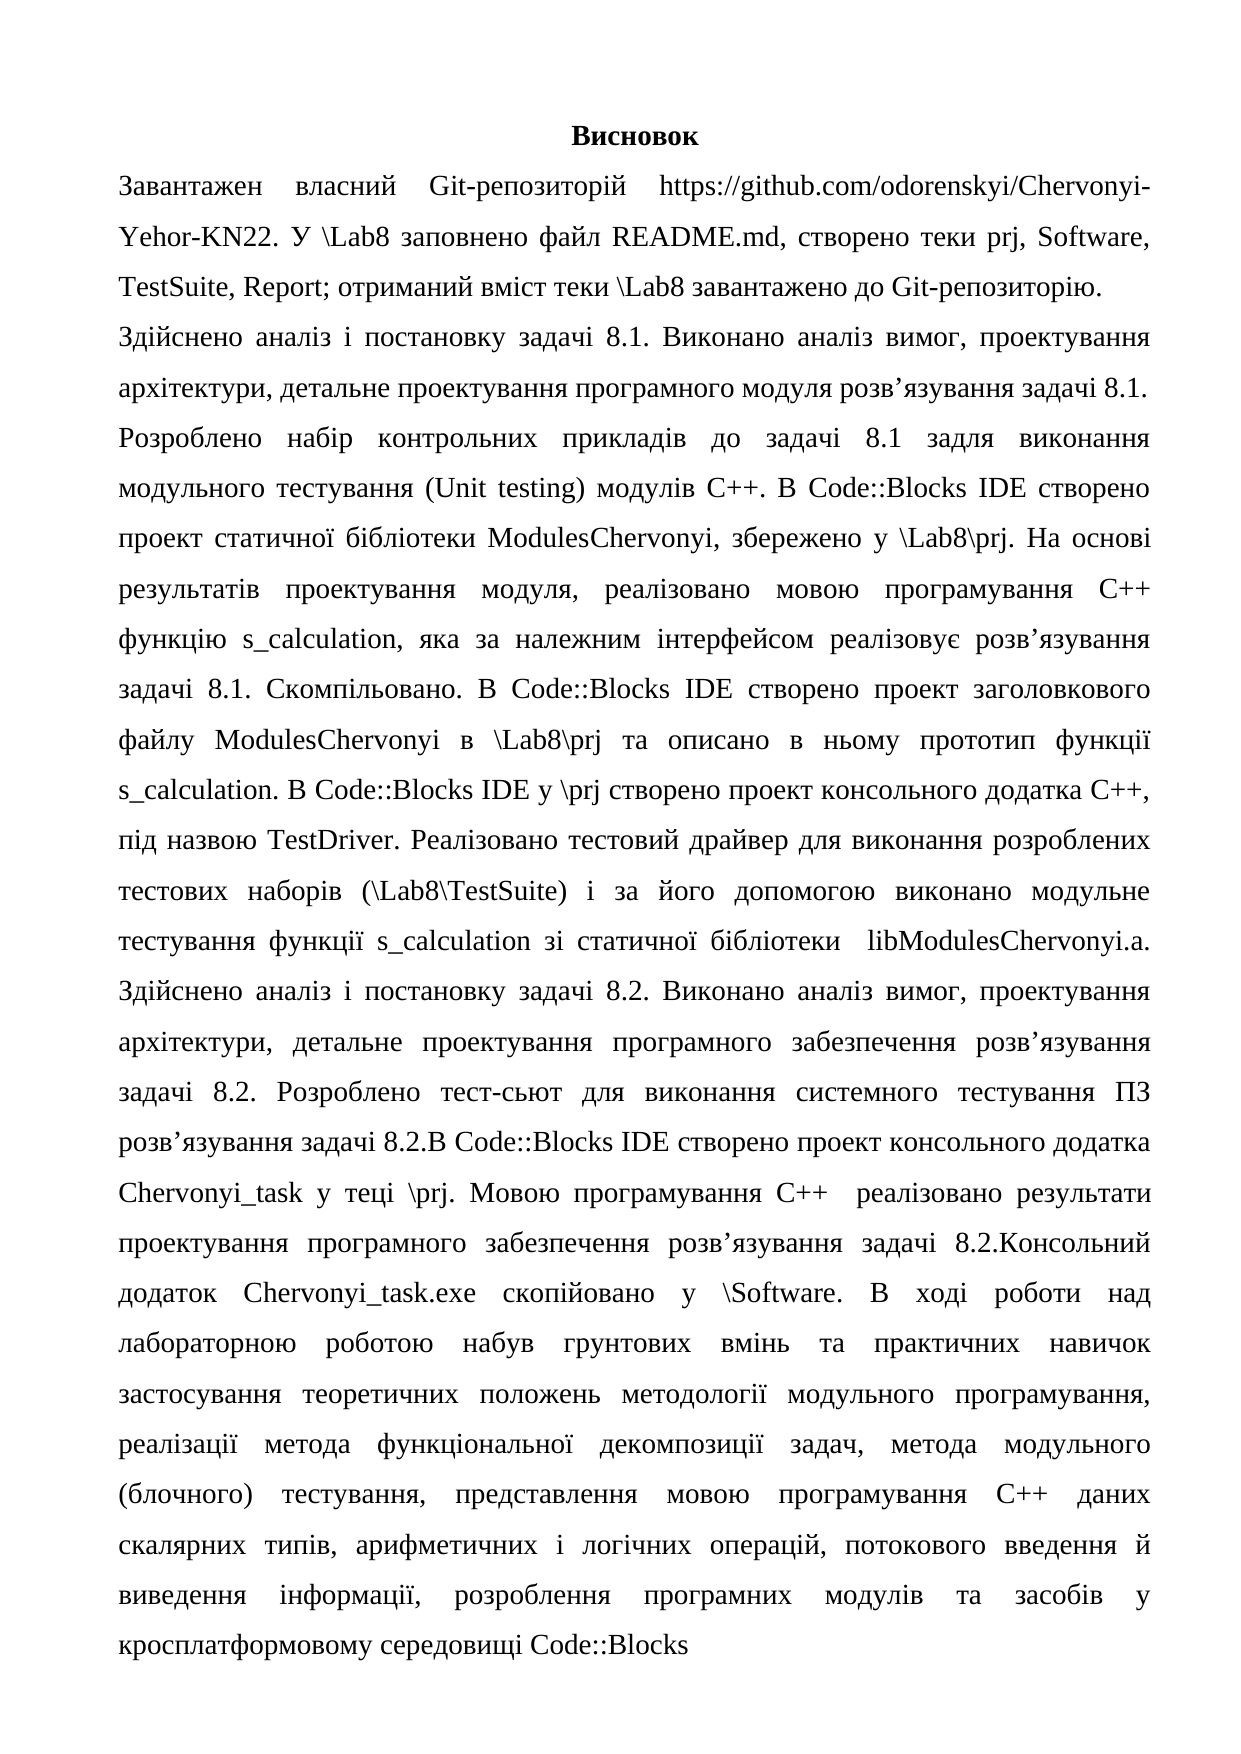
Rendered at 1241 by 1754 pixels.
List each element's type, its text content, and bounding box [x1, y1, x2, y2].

text Розроблено набір контрольних прикладів до задачі 8.1 задля виконання модульного тестування (Unit testing) модулів С++. В Code::Blocks IDE створено проект статичної бібліотеки ModulesChervonyi, збережено у \Lab8\prj. На основі результатів проектування модуля, реалізовано мовою програмування С++ функцію s_calculation, яка за належним інтерфейсом реалізовує розв’язування задачі 8.1. Скомпільовано. В Code::Blocks IDE створено проект заголовкового файлу ModulesChervonyi в \Lab8\prj та описано в ньому прототип функції s_calculation. В Code::Blocks IDE у \prj створено проект консольного додатка С++, під назвою TestDriver. Реалізовано тестовий драйвер для виконання розроблених тестових наборів (\Lab8\TestSuite) і за його допомогою виконано модульне тестування функції s_calculation зі статичної бібліотеки libModulesChervonyi.a. Здійснено аналіз і постановку задачі 8.2. Виконано аналіз вимог, проектування архітектури, детальне проектування програмного забезпечення розв’язування задачі 8.2. Розроблено тест-сьют для виконання системного тестування ПЗ розв’язування задачі 8.2.В Code::Blocks IDE створено проект консольного додатка Chervonyi_task у теці \prj. Мовою програмування С++ реалізовано результати проектування програмного забезпечення розв’язування задачі 8.2.Консольний додаток Сhervonyi_task.ехе скопійовано у \Software. В ході роботи над лабораторною роботою набув грунтових вмінь та практичних навичок застосування теоретичних положень методології модульного програмування, реалізації метода функціональної декомпозиції задач, метода модульного (блочного) тестування, представлення мовою програмування С++ даних скалярних типів, арифметичних і логічних операцій, потокового введення й виведення інформації, розроблення програмних модулів та засобів у кросплатформовому середовищі Code::Blocks [118, 420, 1152, 1661]
text Висновок [118, 118, 1152, 152]
text Здійснено аналіз і постановку задачі 8.1. Виконано аналіз вимог, проектування архітектури, детальне проектування програмного модуля розв’язування задачі 8.1. [118, 319, 1152, 403]
text Завантажен власний Git-репозиторій https://github.com/odorenskyi/Chervonyi-Yehor-KN22. У \Lab8 заповнено файл README.md, створено теки prj, Software, TestSuite, Report; отриманий вміст теки \Lab8 завантажено до Git-репозиторію. [118, 168, 1152, 303]
